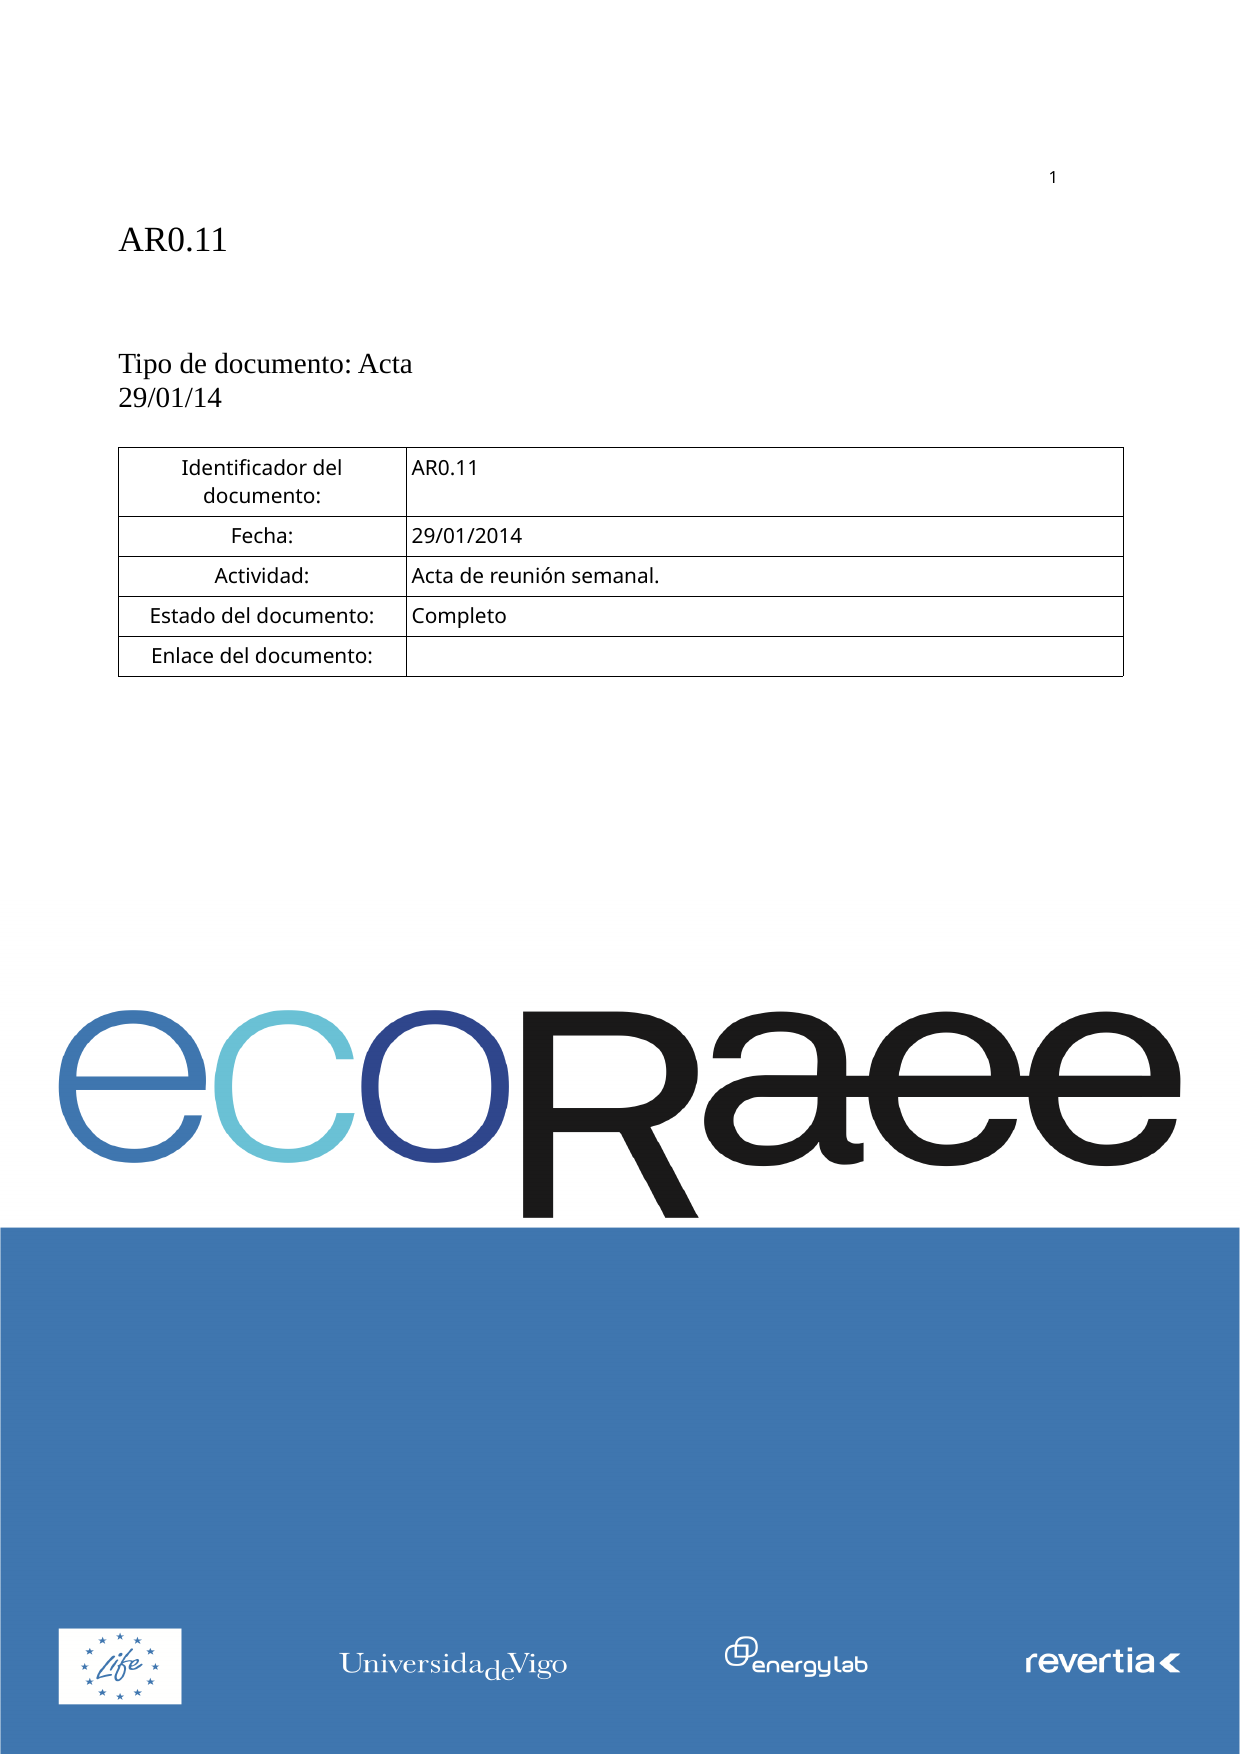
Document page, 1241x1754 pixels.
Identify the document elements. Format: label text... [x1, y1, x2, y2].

table_cell [407, 637, 1123, 676]
table_cell Fecha: [119, 517, 406, 556]
table_cell Acta de reunión semanal. [407, 557, 1123, 596]
text Tipo de documento: Acta [118, 347, 1122, 380]
table_cell Actividad: [119, 557, 406, 596]
text AR0.11 [118, 218, 1122, 259]
table_cell Estado del documento: [119, 597, 406, 636]
table_header AR0.11 [407, 448, 1123, 516]
table_cell 29/01/2014 [407, 517, 1123, 556]
table_cell Completo [407, 597, 1123, 636]
table_cell Enlace del documento: [119, 637, 406, 676]
text 29/01/14 [118, 380, 1122, 414]
table_header Identificador del documento: [119, 448, 406, 516]
